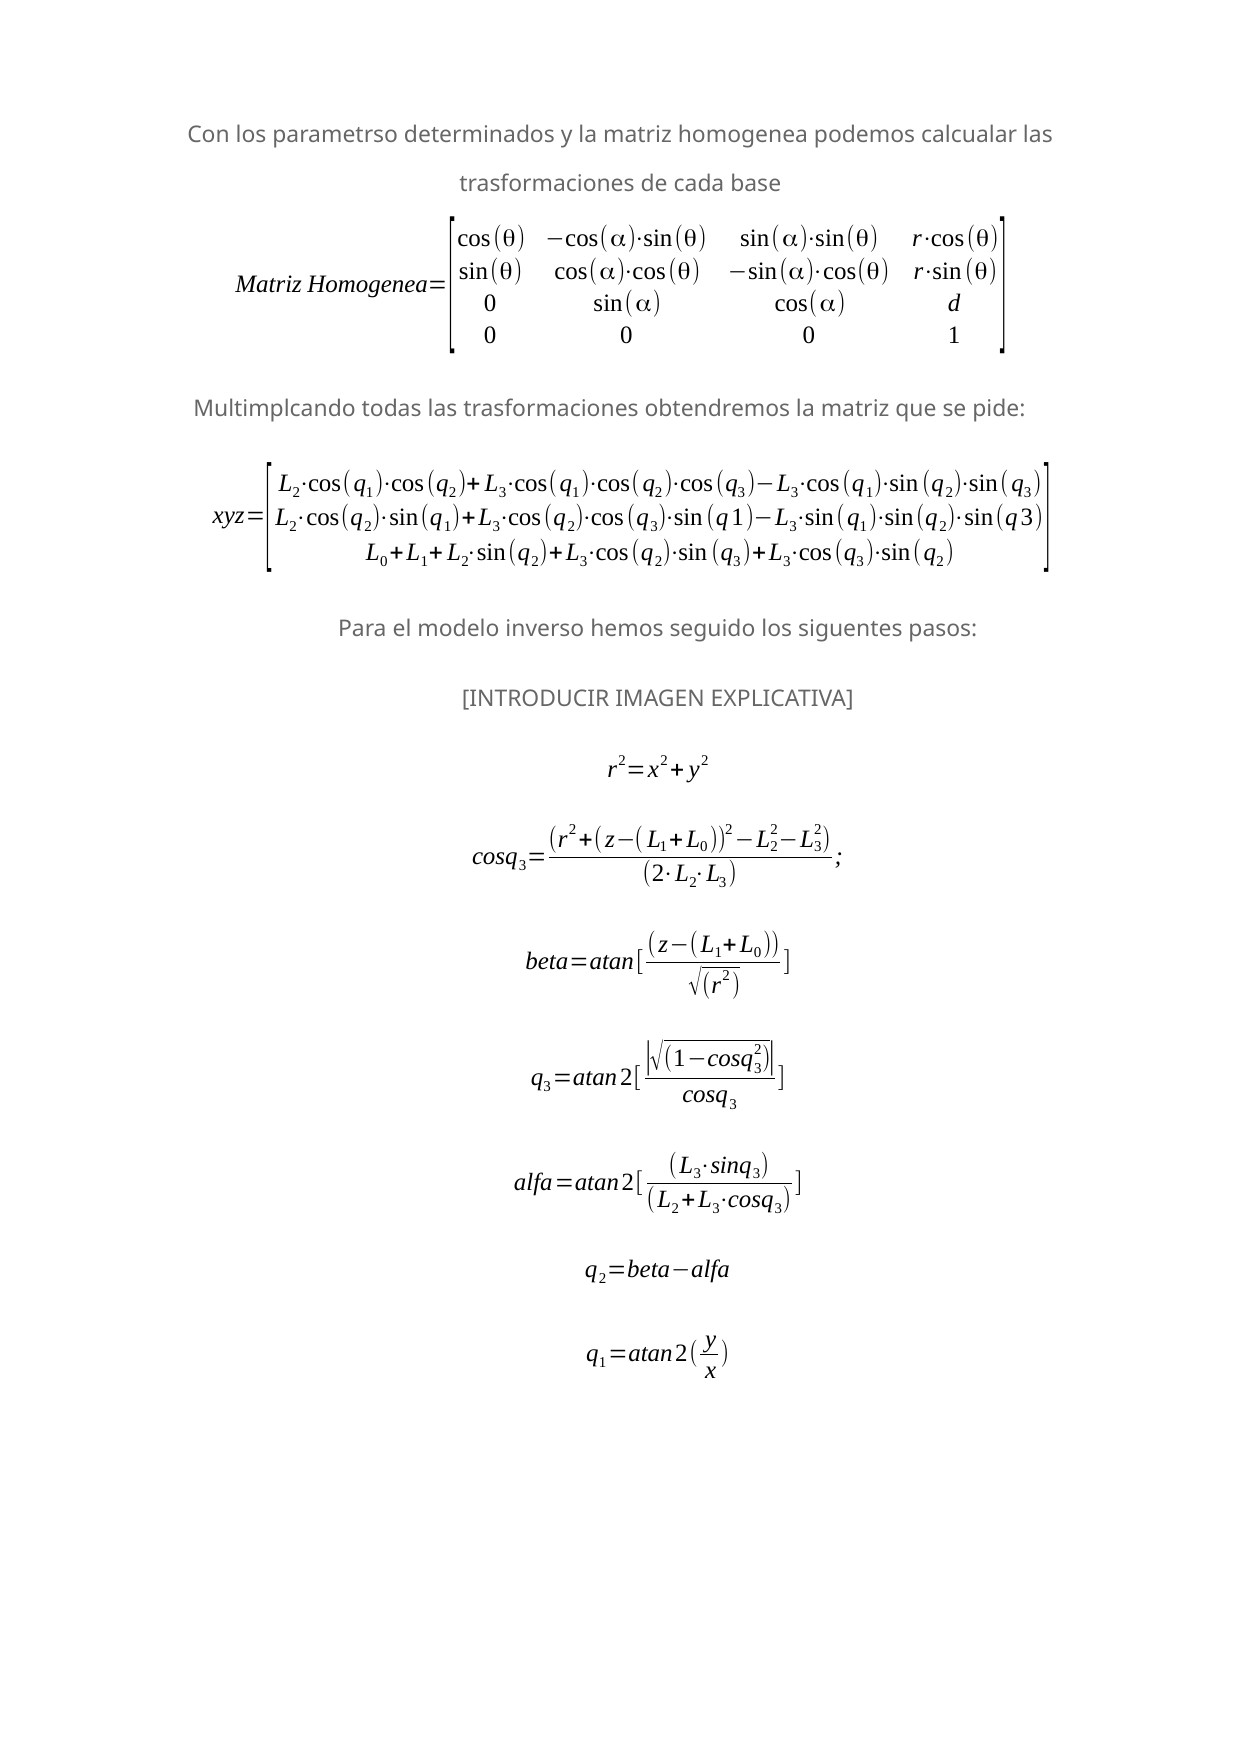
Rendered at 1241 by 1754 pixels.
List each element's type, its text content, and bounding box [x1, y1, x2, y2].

text Multimplcando todas las trasformaciones obtendremos la matriz que se pide: [193, 392, 1122, 423]
text [INTRODUCIR IMAGEN EXPLICATIVA] [193, 682, 1122, 713]
text Con los parametrso determinados y la matriz homogenea podemos calcualar las trasformaciones de cada base [118, 118, 1122, 355]
text Para el modelo inverso hemos seguido los siguentes pasos: [193, 612, 1122, 643]
